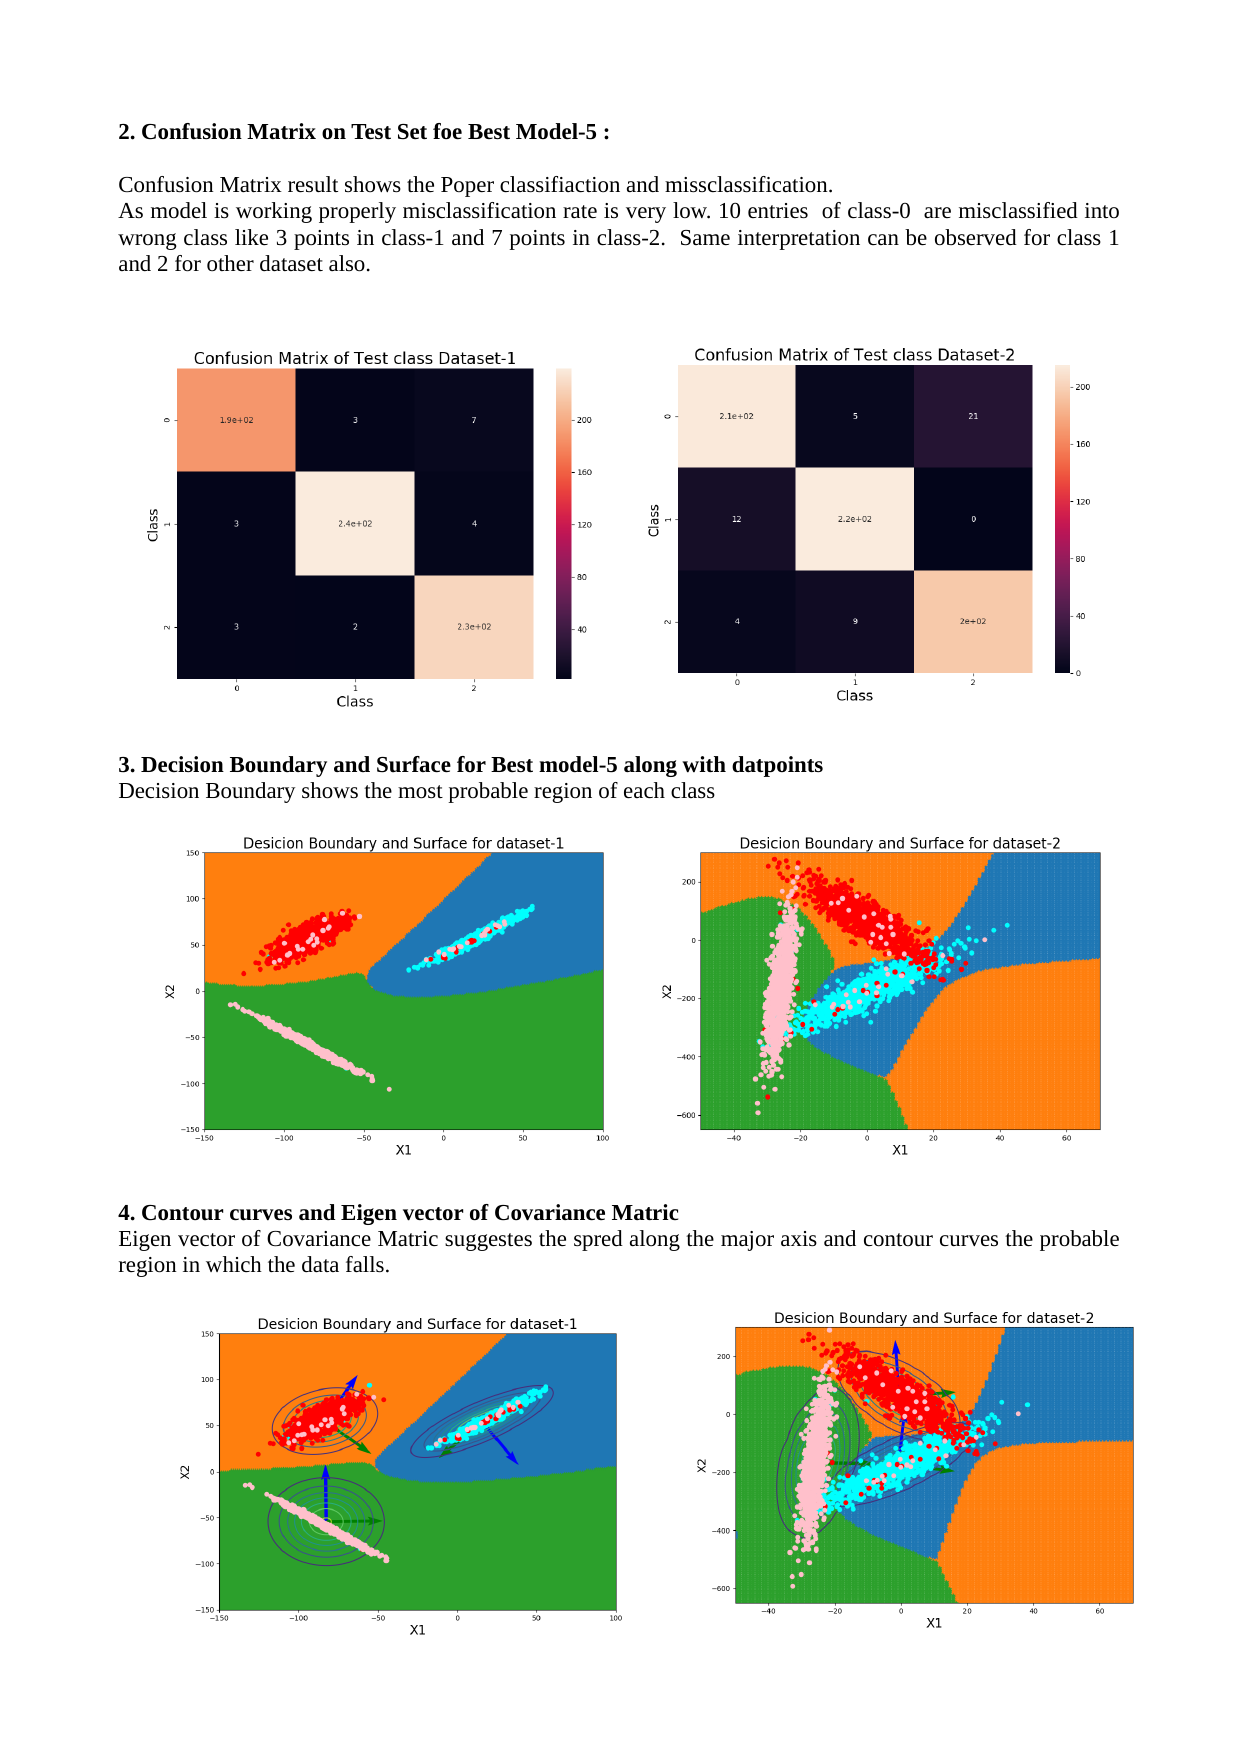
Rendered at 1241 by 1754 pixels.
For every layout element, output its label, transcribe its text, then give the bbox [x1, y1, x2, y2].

text 3. Decision Boundary and Surface for Best model-5 along with datpoints [118, 751, 1122, 777]
text Eigen vector of Covariance Matric suggestes the spred along the major axis and contour curves the probable region in which the data falls. [118, 1225, 1122, 1278]
picture [672, 1284, 1184, 1642]
picture [105, 317, 1178, 723]
picture [140, 809, 1151, 1169]
picture [155, 1290, 667, 1649]
text 4. Contour curves and Eigen vector of Covariance Matric [118, 1199, 1122, 1225]
text As model is working properly misclassification rate is very low. 10 entries of class-0 are misclassified into wrong class like 3 points in class-1 and 7 points in class-2. Same interpretation can be observed for class 1 and 2 for other dataset also. [118, 197, 1122, 276]
text Decision Boundary shows the most probable region of each class [118, 777, 1122, 803]
text 2. Confusion Matrix on Test Set foe Best Model-5 : [118, 118, 1122, 144]
text Confusion Matrix result shows the Poper classifiaction and missclassification. [118, 171, 1122, 197]
